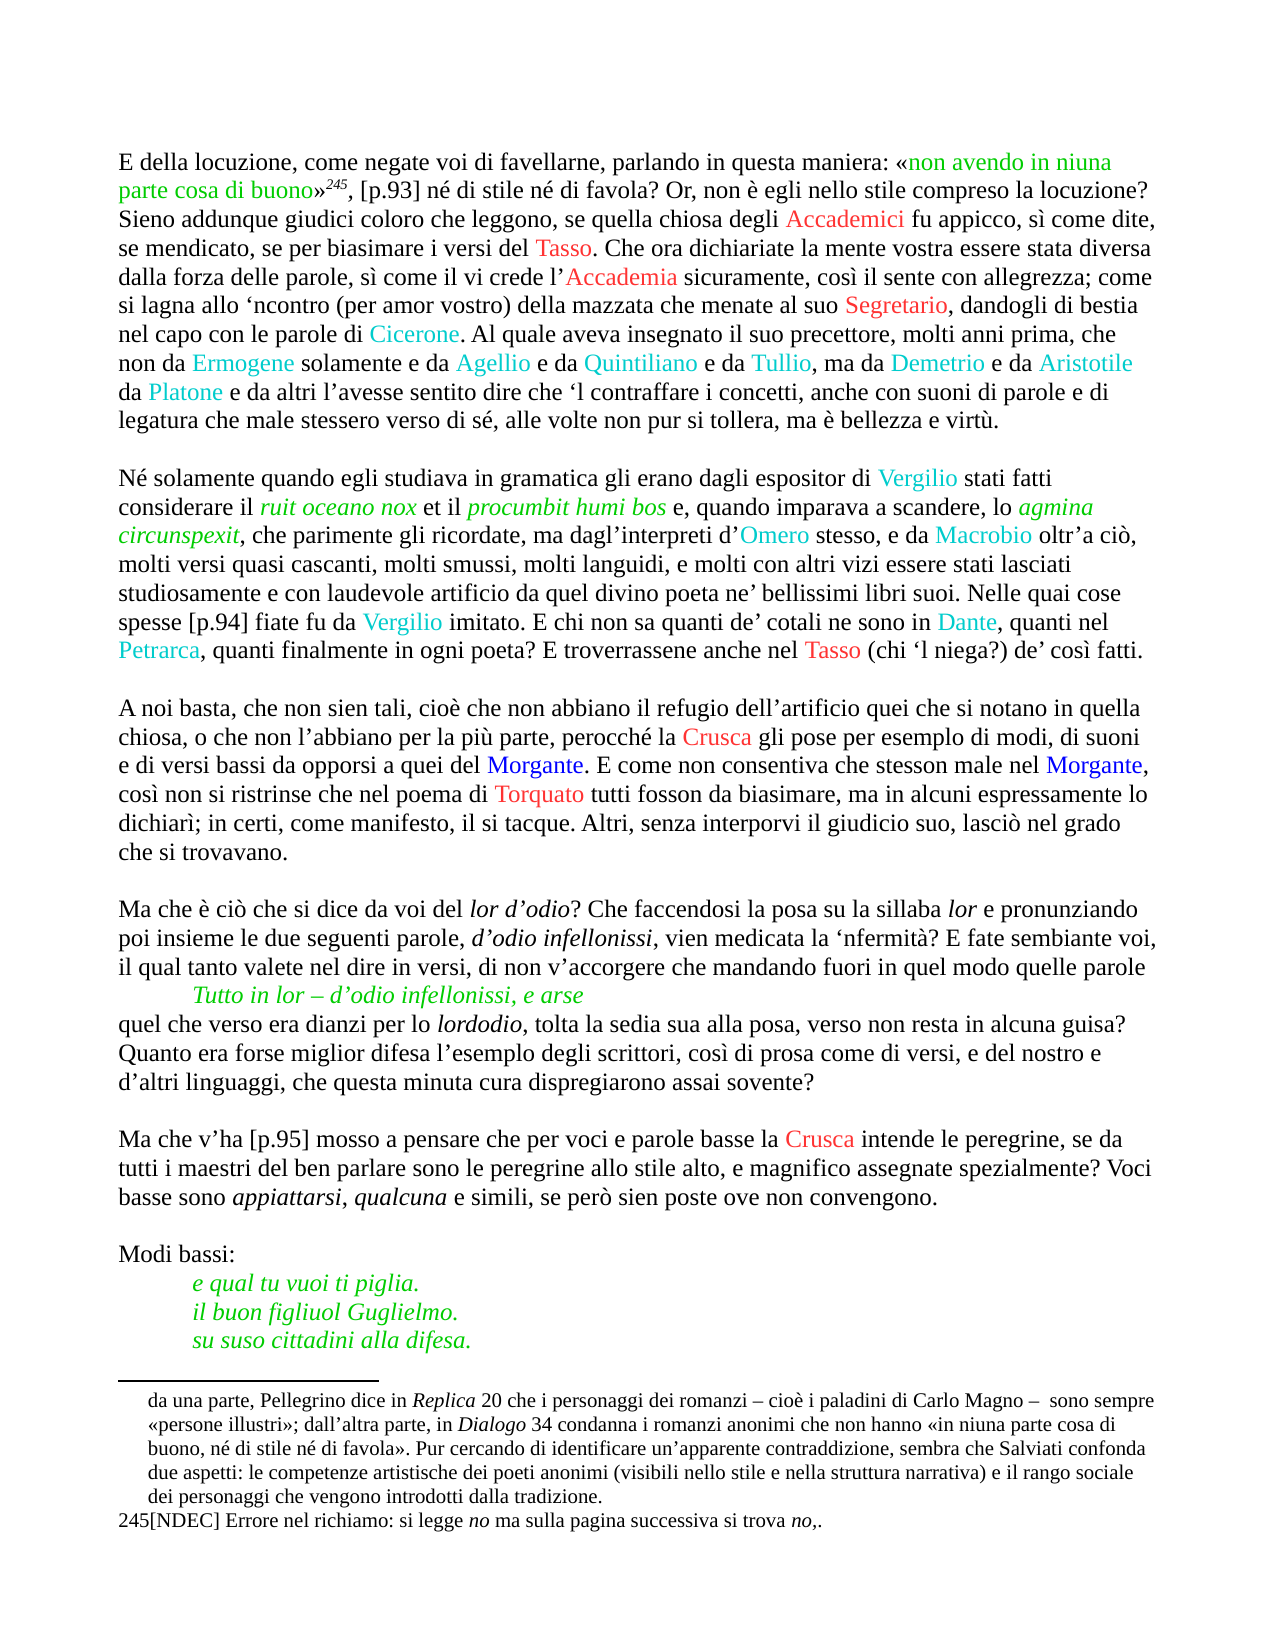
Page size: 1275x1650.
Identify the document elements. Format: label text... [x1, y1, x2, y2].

text [NDEC] Errore nel richiamo: si legge no ma sulla pagina successiva si trova no,. [118, 1508, 1157, 1532]
text da una parte, Pellegrino dice in Replica 20 che i personaggi dei romanzi – cioè i paladini di Carlo Magno – sono sempre «persone illustri»; dall’altra parte, in Dialogo 34 condanna i romanzi anonimi che non hanno «in niuna parte cosa di buono, né di stile né di favola». Pur cercando di identificare un’apparente contraddizione, sembra che Salviati confonda due aspetti: le competenze artistische dei poeti anonimi (visibili nello stile e nella struttura narrativa) e il rango sociale dei personaggi che vengono introdotti dalla tradizione. [118, 1387, 1157, 1508]
text su suso cittadini alla difesa. [118, 1326, 1157, 1354]
text Ma che è ciò che si dice da voi del lor d’odio? Che faccendosi la posa su la sillaba lor e pronunziando poi insieme le due seguenti parole, d’odio infellonissi, vien medicata la ‘nfermità? E fate sembiante voi, il qual tanto valete nel dire in versi, di non v’accorgere che mandando fuori in quel modo quelle parole [118, 894, 1157, 981]
text quel che verso era dianzi per lo lordodio, tolta la sedia sua alla posa, verso non resta in alcuna guisa? Quanto era forse miglior difesa l’esemplo degli scrittori, così di prosa come di versi, e del nostro e d’altri linguaggi, che questa minuta cura dispregiarono assai sovente? [118, 1009, 1157, 1096]
text Né solamente quando egli studiava in gramatica gli erano dagli espositor di Vergilio stati fatti considerare il ruit oceano nox et il procumbit humi bos e, quando imparava a scandere, lo agmina circunspexit, che parimente gli ricordate, ma dagl’interpreti d’Omero stesso, e da Macrobio oltr’a ciò, molti versi quasi cascanti, molti smussi, molti languidi, e molti con altri vizi essere stati lasciati studiosamente e con laudevole artificio da quel divino poeta ne’ bellissimi libri suoi. Nelle quai cose spesse [p.94] fiate fu da Vergilio imitato. E chi non sa quanti de’ cotali ne sono in Dante, quanti nel Petrarca, quanti finalmente in ogni poeta? E troverrassene anche nel Tasso (chi ‘l niega?) de’ così fatti. [118, 463, 1157, 664]
text A noi basta, che non sien tali, cioè che non abbiano il refugio dell’artificio quei che si notano in quella chiosa, o che non l’abbiano per la più parte, perocché la Crusca gli pose per esemplo di modi, di suoni e di versi bassi da opporsi a quei del Morgante. E come non consentiva che stesson male nel Morgante, così non si ristrinse che nel poema di Torquato tutti fosson da biasimare, ma in alcuni espressamente lo dichiarì; in certi, come manifesto, il si tacque. Altri, senza interporvi il giudicio suo, lasciò nel grado che si trovavano. [118, 693, 1157, 866]
text Tutto in lor – d’odio infellonissi, e arse [118, 981, 1157, 1009]
text il buon figliuol Guglielmo. [118, 1297, 1157, 1326]
text Modi bassi: [118, 1239, 1157, 1268]
text E della locuzione, come negate voi di favellarne, parlando in questa maniera: «non avendo in niuna parte cosa di buono», [p.93] né di stile né di favola? Or, non è egli nello stile compreso la locuzione? Sieno addunque giudici coloro che leggono, se quella chiosa degli Accademici fu appicco, sì come dite, se mendicato, se per biasimare i versi del Tasso. Che ora dichiariate la mente vostra essere stata diversa dalla forza delle parole, sì come il vi crede l’Accademia sicuramente, così il sente con allegrezza; come si lagna allo ‘ncontro (per amor vostro) della mazzata che menate al suo Segretario, dandogli di bestia nel capo con le parole di Cicerone. Al quale aveva insegnato il suo precettore, molti anni prima, che non da Ermogene solamente e da Agellio e da Quintiliano e da Tullio, ma da Demetrio e da Aristotile da Platone e da altri l’avesse sentito dire che ‘l contraffare i concetti, anche con suoni di parole e di legatura che male stessero verso di sé, alle volte non pur si tollera, ma è bellezza e virtù. [118, 147, 1157, 434]
text e qual tu vuoi ti piglia. [118, 1268, 1157, 1297]
text Ma che v’ha [p.95] mosso a pensare che per voci e parole basse la Crusca intende le peregrine, se da tutti i maestri del ben parlare sono le peregrine allo stile alto, e magnifico assegnate spezialmente? Voci basse sono appiattarsi, qualcuna e simili, se però sien poste ove non convengono. [118, 1124, 1157, 1211]
